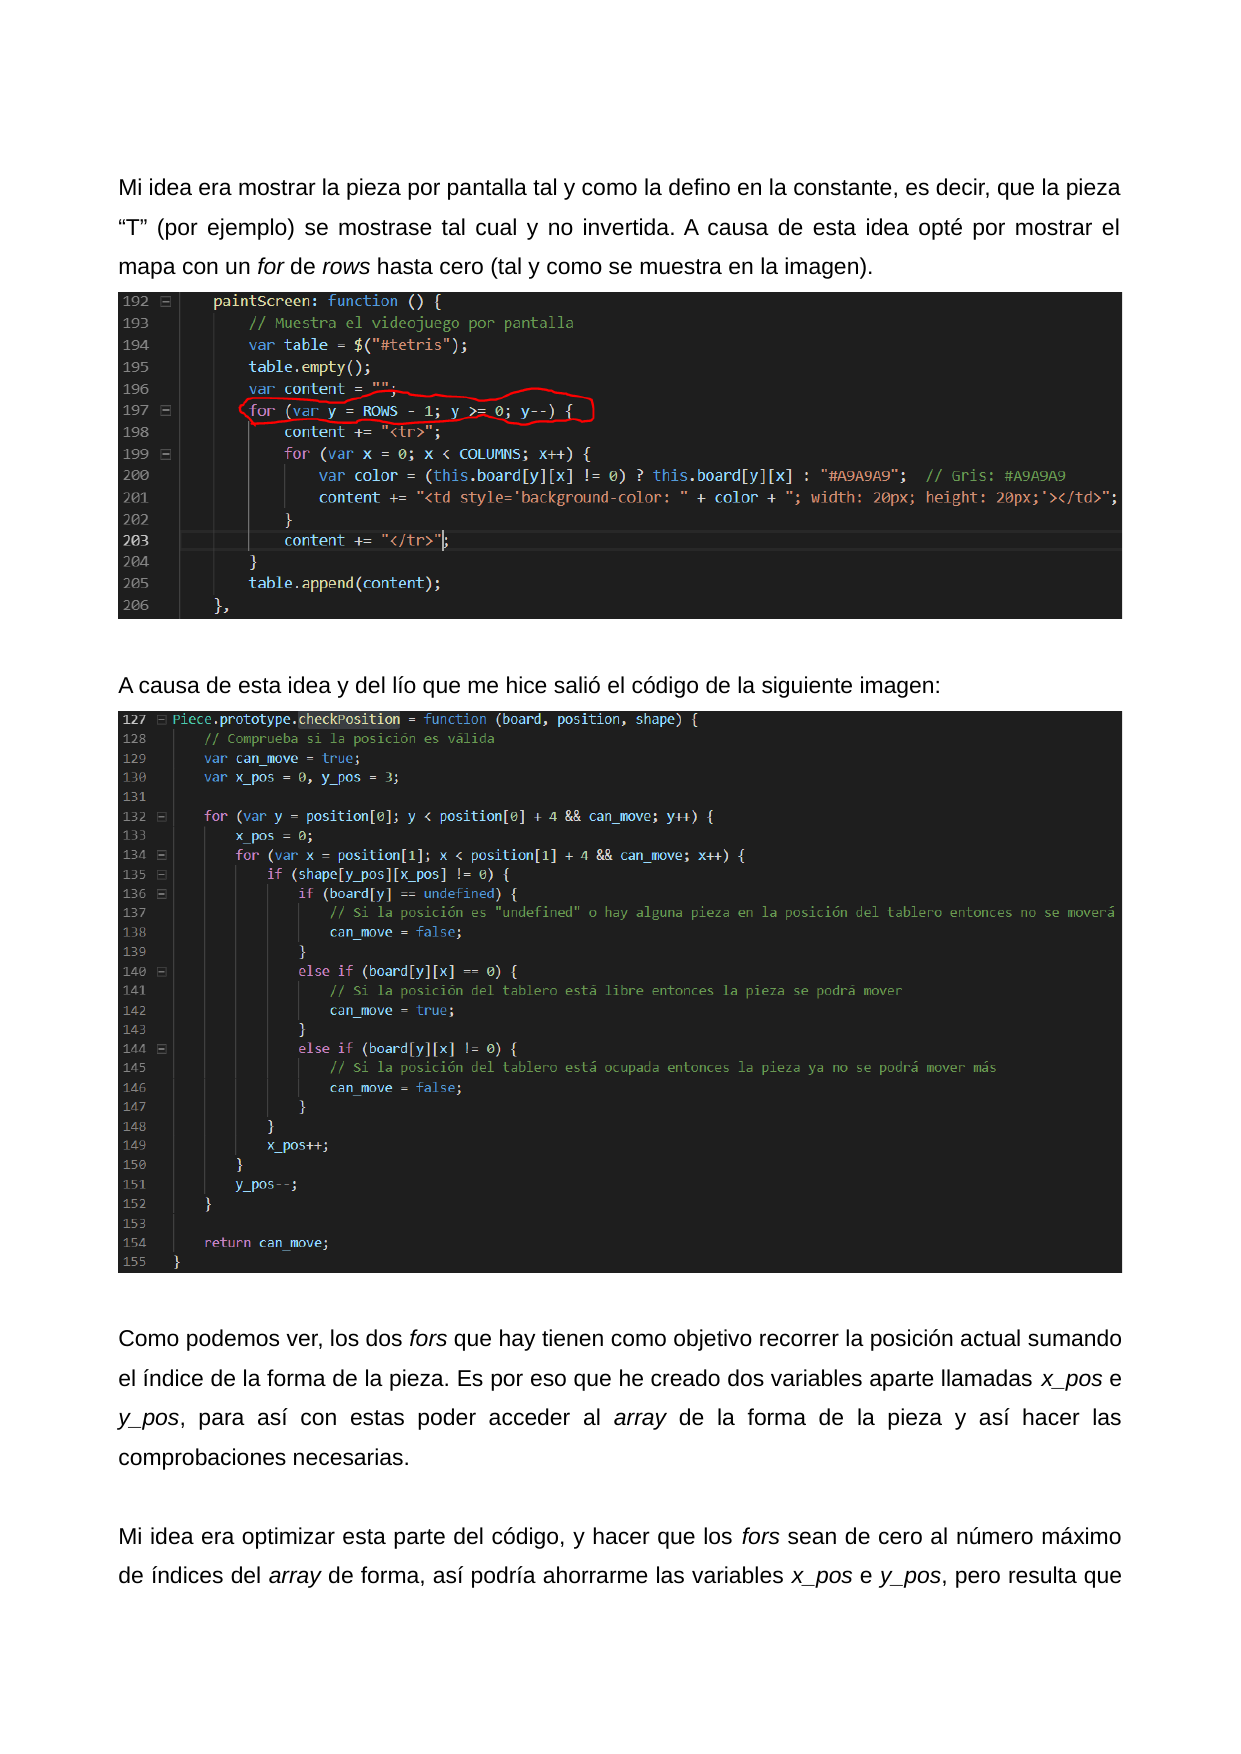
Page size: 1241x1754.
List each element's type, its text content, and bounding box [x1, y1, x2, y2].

picture [118, 711, 1123, 1273]
text Mi idea era optimizar esta parte del código, y hacer que los fors sean de cero al número máximo de índices del array de forma, así podría ahorrarme las variables x_pos e y_pos, pero resulta que [118, 1523, 1122, 1588]
text Mi idea era mostrar la pieza por pantalla tal y como la defino en la constante, es decir, que la pieza “T” (por ejemplo) se mostrase tal cual y no invertida. A causa de esta idea opté por mostrar el mapa con un for de rows hasta cero (tal y como se muestra en la imagen). [118, 174, 1122, 279]
picture [118, 292, 1123, 619]
text A causa de esta idea y del lío que me hice salió el código de la siguiente imagen: [118, 672, 1122, 698]
text Como podemos ver, los dos fors que hay tienen como objetivo recorrer la posición actual sumando el índice de la forma de la pieza. Es por eso que he creado dos variables aparte llamadas x_pos e y_pos, para así con estas poder acceder al array de la forma de la pieza y así hacer las comprobaciones necesarias. [118, 1325, 1122, 1470]
